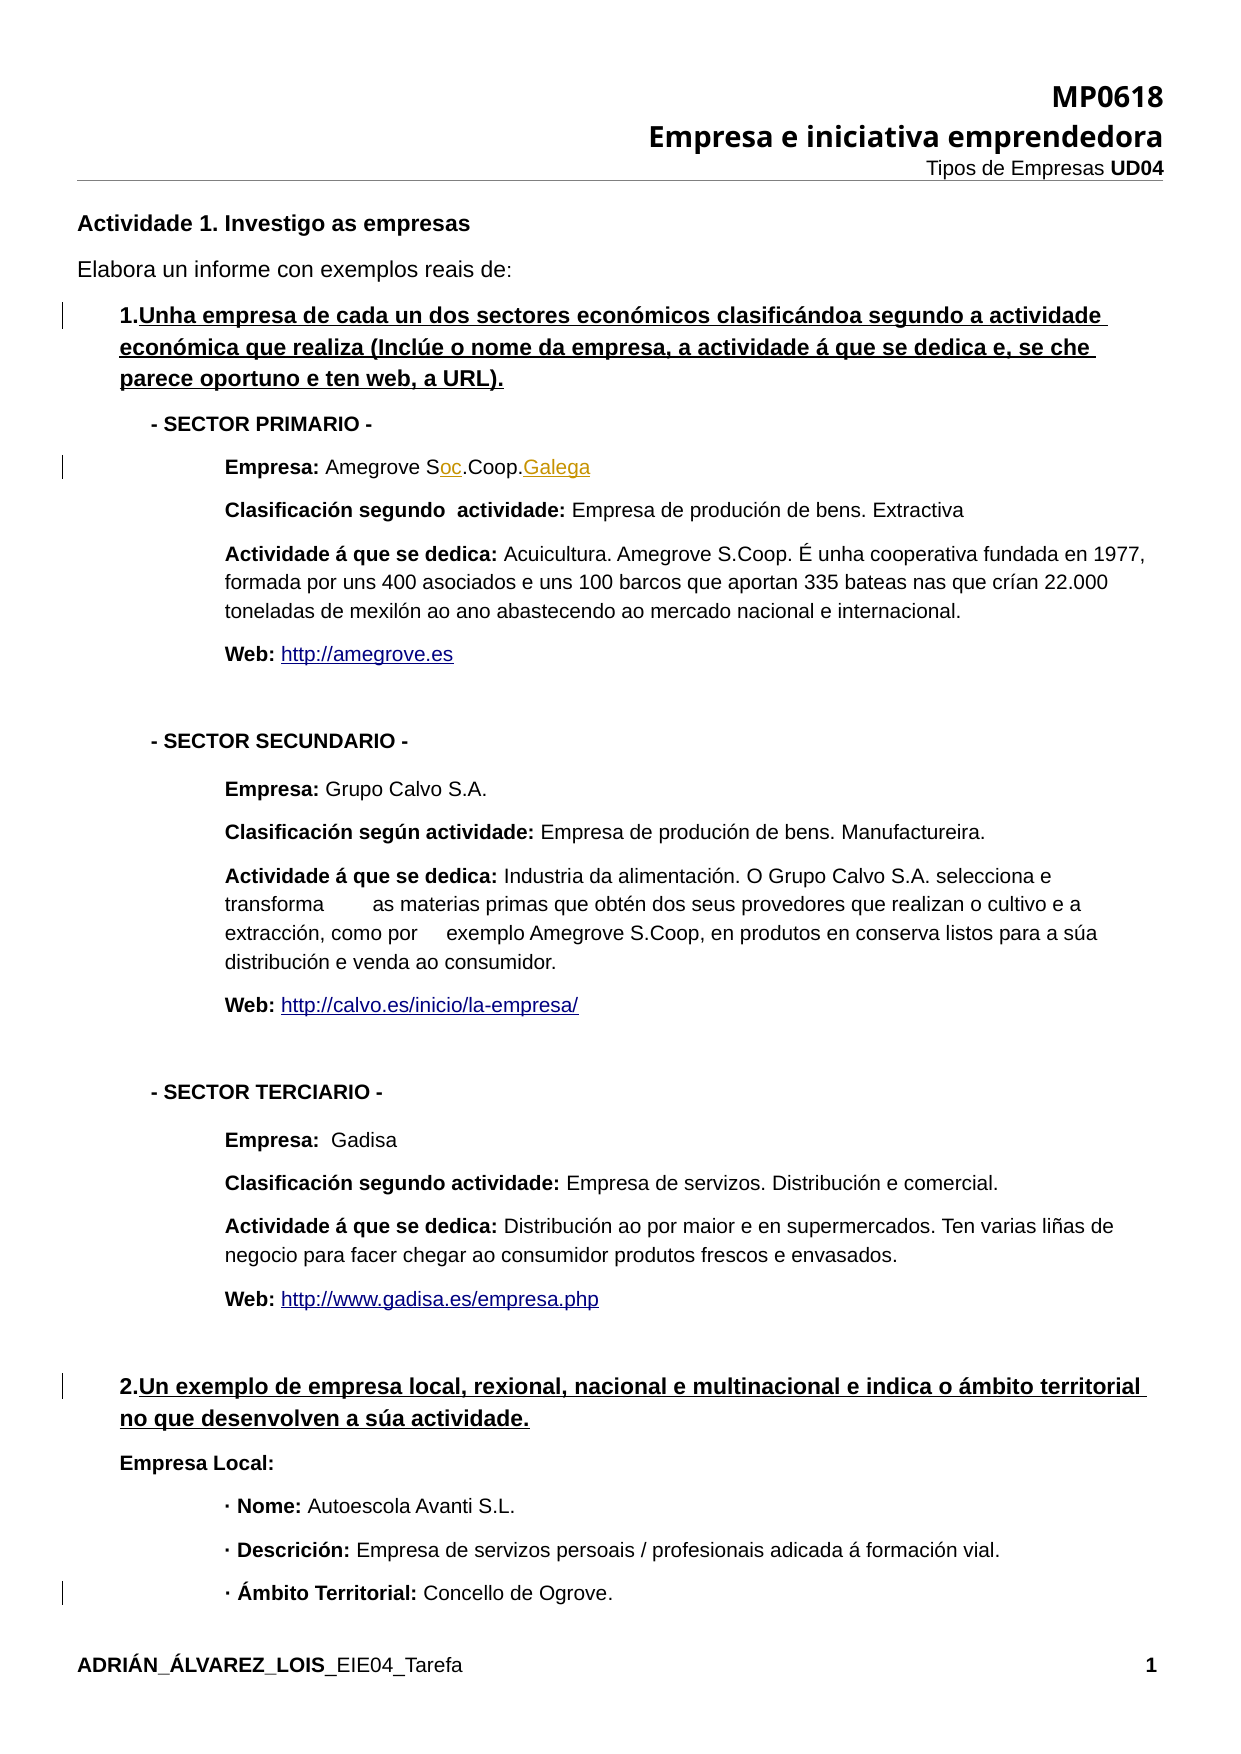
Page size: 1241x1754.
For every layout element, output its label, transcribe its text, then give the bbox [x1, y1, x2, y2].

text Web: http://calvo.es/inicio/la-empresa/ [77, 993, 1163, 1017]
text Empresa: Amegrove Soc.Coop.Galega [77, 455, 1163, 479]
text Clasificación segundo actividade: Empresa de servizos. Distribución e comercial. [77, 1171, 1163, 1195]
text Empresa: Gadisa [77, 1128, 1163, 1152]
text Empresa: Grupo Calvo S.A. [77, 777, 1163, 801]
list Empresa Local: [77, 1451, 1163, 1475]
list Un exemplo de empresa local, rexional, nacional e multinacional e indica o ámbito territorial no que desenvolven a súa actividade. [77, 1373, 1163, 1431]
text - SECTOR TERCIARIO - [77, 1080, 1163, 1104]
list · Nome: Autoescola Avanti S.L. [194, 1494, 1163, 1518]
text · Ámbito Territorial: Concello de Ogrove. [77, 1581, 1163, 1605]
text Actividade á que se dedica: Industria da alimentación. O Grupo Calvo S.A. selecciona e transforma as materias primas que obtén dos seus provedores que realizan o cultivo e a extracción, como por exemplo Amegrove S.Coop, en produtos en conserva listos para a súa distribución e venda ao consumidor. [77, 863, 1163, 974]
list Unha empresa de cada un dos sectores económicos clasificándoa segundo a actividade económica que realiza (Inclúe o nome da empresa, a actividade á que se dedica e, se che parece oportuno e ten web, a URL). [77, 302, 1163, 392]
text Web: http://amegrove.es [77, 642, 1163, 666]
text - SECTOR SECUNDARIO - [77, 729, 1163, 753]
text Web: http://www.gadisa.es/empresa.php [77, 1286, 1163, 1310]
list · Descrición: Empresa de servizos persoais / profesionais adicada á formación vial. [194, 1537, 1163, 1561]
text Clasificación segundo actividade: Empresa de produción de bens. Extractiva [77, 498, 1163, 522]
text Actividade 1. Investigo as empresas [77, 210, 1163, 236]
text Actividade á que se dedica: Acuicultura. Amegrove S.Coop. É unha cooperativa fundada en 1977, formada por uns 400 asociados e uns 100 barcos que aportan 335 bateas nas que crían 22.000 toneladas de mexilón ao ano abastecendo ao mercado nacional e internacional. [77, 541, 1163, 623]
text - SECTOR PRIMARIO - [77, 411, 1163, 435]
text Actividade á que se dedica: Distribución ao por maior e en supermercados. Ten varias liñas de negocio para facer chegar ao consumidor produtos frescos e envasados. [77, 1214, 1163, 1267]
text Elabora un informe con exemplos reais de: [77, 256, 1163, 282]
text Clasificación según actividade: Empresa de produción de bens. Manufactureira. [77, 820, 1163, 844]
